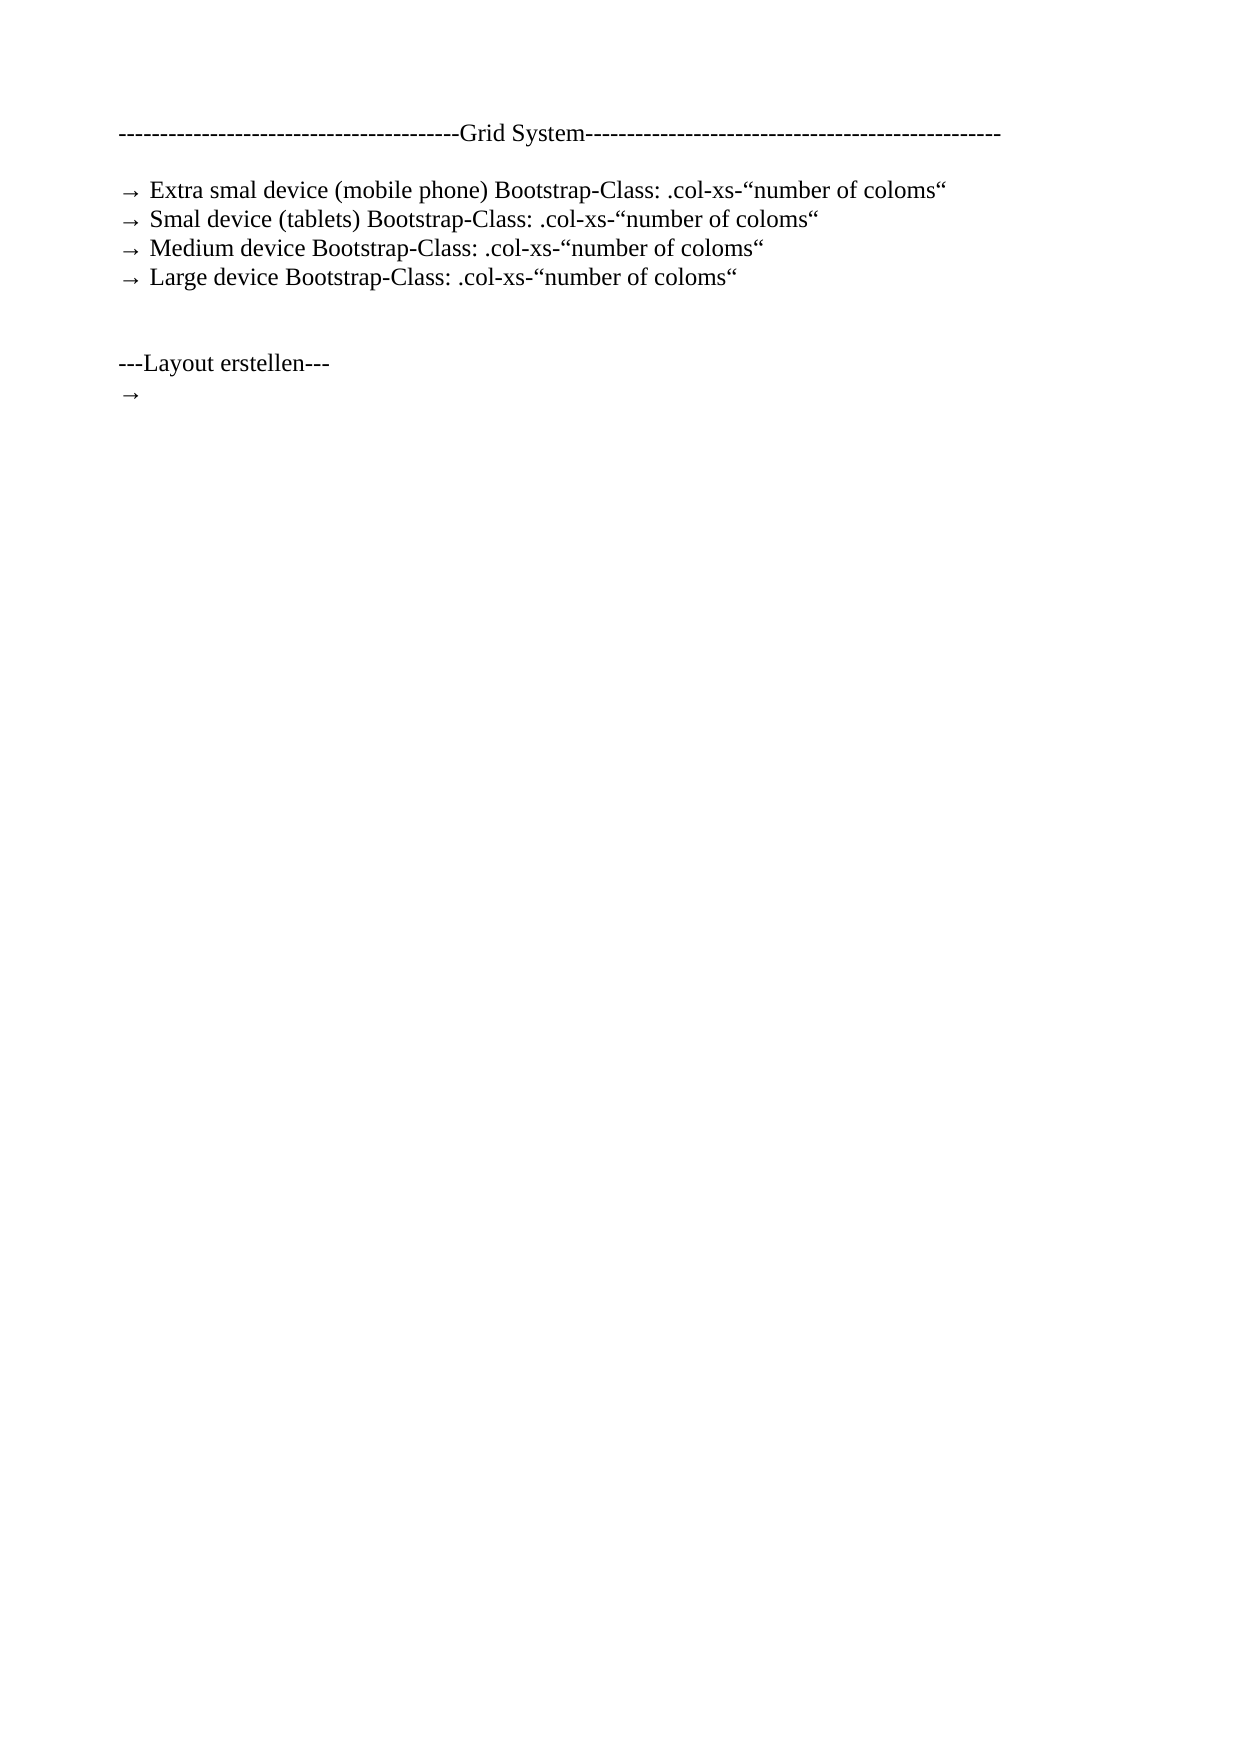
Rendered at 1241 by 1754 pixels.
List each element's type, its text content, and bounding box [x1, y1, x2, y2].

text → Medium device Bootstrap-Class: .col-xs-“number of coloms“ [118, 233, 1122, 262]
text ---Layout erstellen--- [118, 348, 1122, 377]
text → Smal device (tablets) Bootstrap-Class: .col-xs-“number of coloms“ [118, 204, 1122, 233]
text → [118, 377, 1122, 406]
text → Large device Bootstrap-Class: .col-xs-“number of coloms“ [118, 262, 1122, 291]
text -----------------------------------------Grid System-------------------------------------------------- [118, 118, 1122, 147]
text → Extra smal device (mobile phone) Bootstrap-Class: .col-xs-“number of coloms“ [118, 176, 1122, 204]
